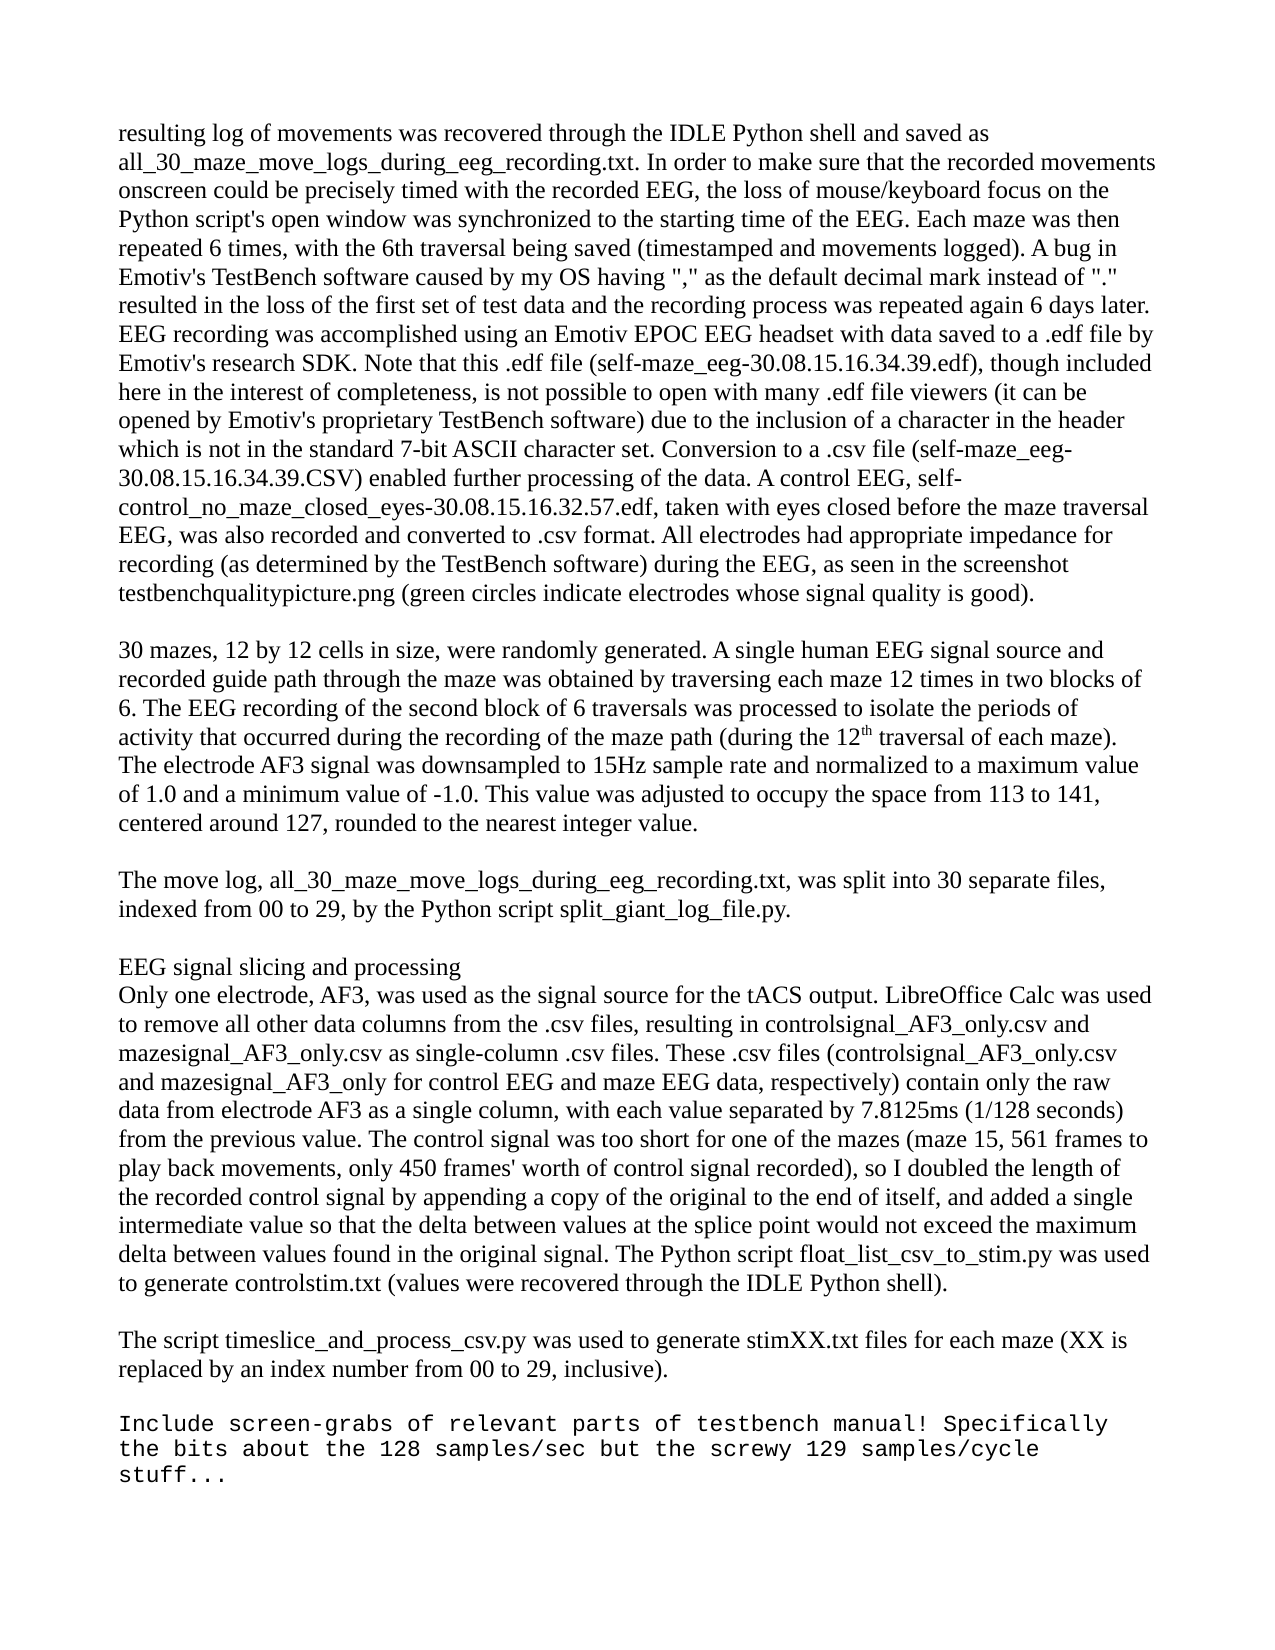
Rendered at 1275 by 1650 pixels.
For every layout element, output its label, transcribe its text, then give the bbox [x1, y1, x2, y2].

text The move log, all_30_maze_move_logs_during_eeg_recording.txt, was split into 30 separate files, indexed from 00 to 29, by the Python script split_giant_log_file.py. [118, 866, 1157, 923]
text resulting log of movements was recovered through the IDLE Python shell and saved as all_30_maze_move_logs_during_eeg_recording.txt. In order to make sure that the recorded movements onscreen could be precisely timed with the recorded EEG, the loss of mouse/keyboard focus on the Python script's open window was synchronized to the starting time of the EEG. Each maze was then repeated 6 times, with the 6th traversal being saved (timestamped and movements logged). A bug in Emotiv's TestBench software caused by my OS having "," as the default decimal mark instead of "." resulted in the loss of the first set of test data and the recording process was repeated again 6 days later. EEG recording was accomplished using an Emotiv EPOC EEG headset with data saved to a .edf file by Emotiv's research SDK. Note that this .edf file (self-maze_eeg-30.08.15.16.34.39.edf), though included here in the interest of completeness, is not possible to open with many .edf file viewers (it can be opened by Emotiv's proprietary TestBench software) due to the inclusion of a character in the header which is not in the standard 7-bit ASCII character set. Conversion to a .csv file (self-maze_eeg-30.08.15.16.34.39.CSV) enabled further processing of the data. A control EEG, self-control_no_maze_closed_eyes-30.08.15.16.32.57.edf, taken with eyes closed before the maze traversal EEG, was also recorded and converted to .csv format. All electrodes had appropriate impedance for recording (as determined by the TestBench software) during the EEG, as seen in the screenshot testbenchqualitypicture.png (green circles indicate electrodes whose signal quality is good). [118, 118, 1157, 607]
text The script timeslice_and_process_csv.py was used to generate stimXX.txt files for each maze (XX is replaced by an index number from 00 to 29, inclusive). [118, 1326, 1157, 1383]
text EEG signal slicing and processing [118, 952, 1157, 981]
text Include screen-grabs of relevant parts of testbench manual! Specifically the bits about the 128 samples/sec but the screwy 129 samples/cycle stuff... [118, 1412, 1157, 1490]
text 30 mazes, 12 by 12 cells in size, were randomly generated. A single human EEG signal source and recorded guide path through the maze was obtained by traversing each maze 12 times in two blocks of 6. The EEG recording of the second block of 6 traversals was processed to isolate the periods of activity that occurred during the recording of the maze path (during the 12th traversal of each maze). The electrode AF3 signal was downsampled to 15Hz sample rate and normalized to a maximum value of 1.0 and a minimum value of -1.0. This value was adjusted to occupy the space from 113 to 141, centered around 127, rounded to the nearest integer value. [118, 636, 1157, 837]
text Only one electrode, AF3, was used as the signal source for the tACS output. LibreOffice Calc was used to remove all other data columns from the .csv files, resulting in controlsignal_AF3_only.csv and mazesignal_AF3_only.csv as single-column .csv files. These .csv files (controlsignal_AF3_only.csv and mazesignal_AF3_only for control EEG and maze EEG data, respectively) contain only the raw data from electrode AF3 as a single column, with each value separated by 7.8125ms (1/128 seconds) from the previous value. The control signal was too short for one of the mazes (maze 15, 561 frames to play back movements, only 450 frames' worth of control signal recorded), so I doubled the length of the recorded control signal by appending a copy of the original to the end of itself, and added a single intermediate value so that the delta between values at the splice point would not exceed the maximum delta between values found in the original signal. The Python script float_list_csv_to_stim.py was used to generate controlstim.txt (values were recovered through the IDLE Python shell). [118, 981, 1157, 1297]
